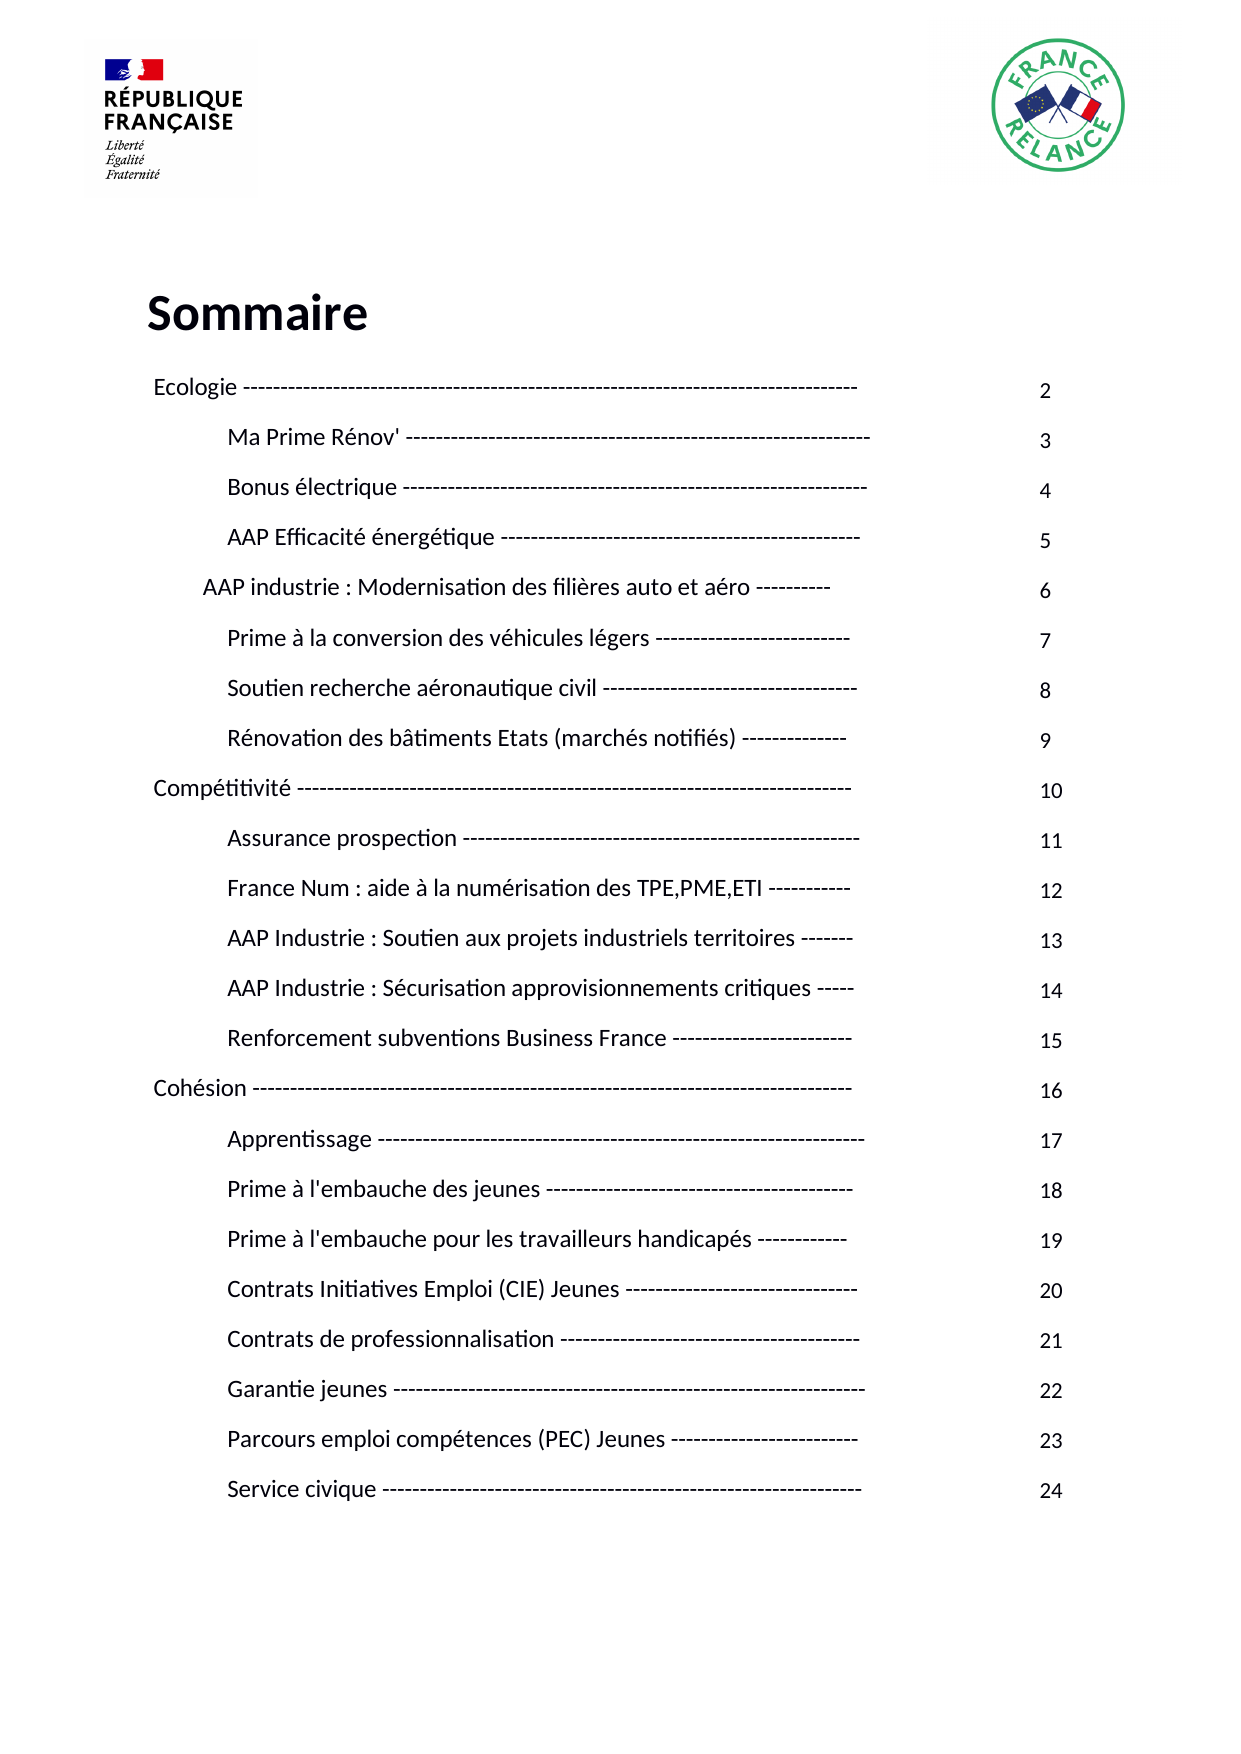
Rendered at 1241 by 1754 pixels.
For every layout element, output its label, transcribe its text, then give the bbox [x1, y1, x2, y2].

picture [84, 39, 263, 200]
text Sommaire [148, 280, 1093, 343]
table_header Ecologie ---------------------------------------------------------------------------------- Ma Prime Rénov' -------------------------------------------------------------- Bonus électrique -------------------------------------------------------------- AAP Efficacité énergétique ------------------------------------------------ AAP industrie : Modernisation des filières auto et aéro ---------- Prime à la conversion des véhicules légers -------------------------- Soutien recherche aéronautique civil ---------------------------------- Rénovation des bâtiments Etats (marchés notifiés) -------------- Compétitivité -------------------------------------------------------------------------- Assurance prospection ----------------------------------------------------- France Num : aide à la numérisation des TPE,PME,ETI ----------- AAP Industrie : Soutien aux projets industriels territoires ------- AAP Industrie : Sécurisation approvisionnements critiques ----- Renforcement subventions Business France ------------------------ Cohésion -------------------------------------------------------------------------------- Apprentissage ----------------------------------------------------------------- Prime à l'embauche des jeunes ----------------------------------------- Prime à l'embauche pour les travailleurs handicapés ------------ Contrats Initiatives Emploi (CIE) Jeunes ------------------------------- Contrats de professionnalisation ---------------------------------------- Garantie jeunes --------------------------------------------------------------- Parcours emploi compétences (PEC) Jeunes ------------------------- Service civique ---------------------------------------------------------------- [148, 365, 1033, 1527]
picture [926, 17, 1189, 185]
table_header 2 3 4 5 6 7 8 9 10 11 12 13 14 15 16 17 18 19 20 21 22 23 24 [1034, 365, 1093, 1527]
